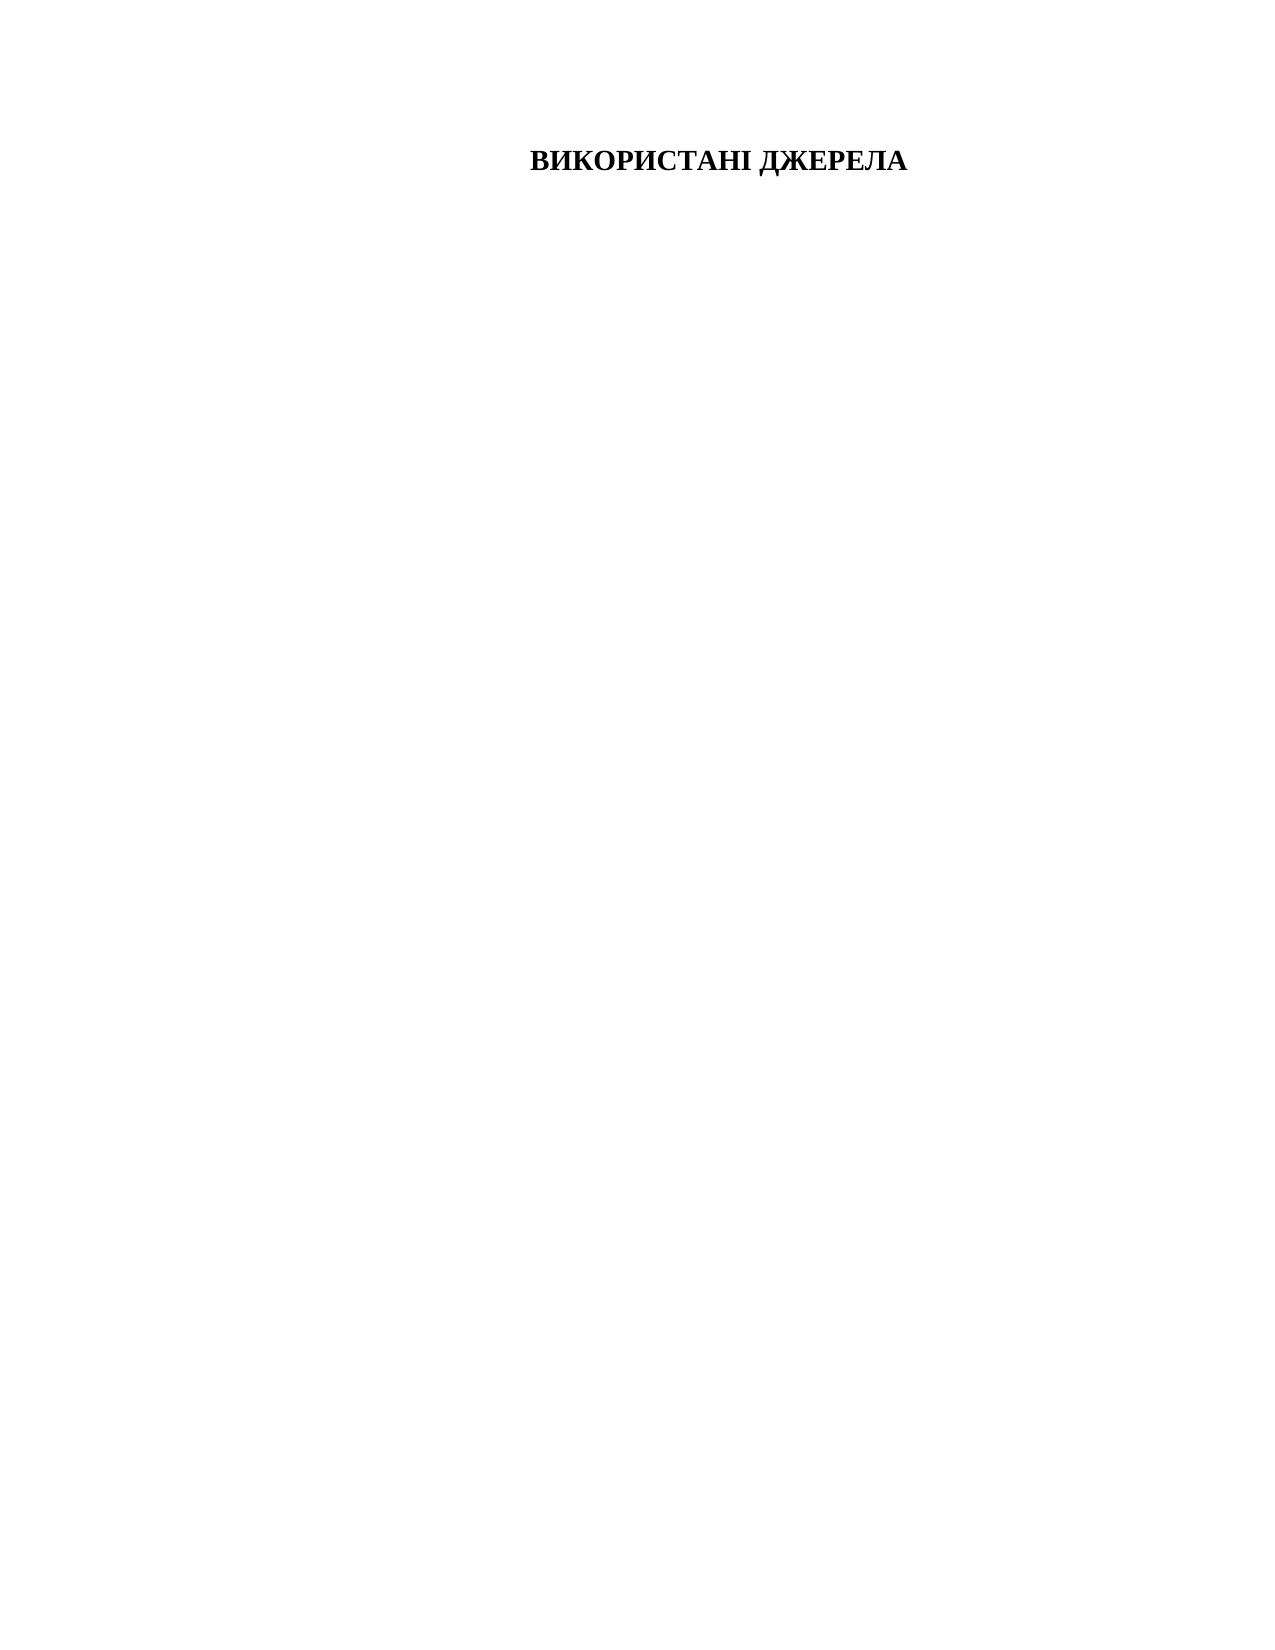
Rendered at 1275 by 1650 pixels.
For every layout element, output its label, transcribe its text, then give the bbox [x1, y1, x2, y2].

subtitle Використані джерела [177, 143, 1186, 177]
